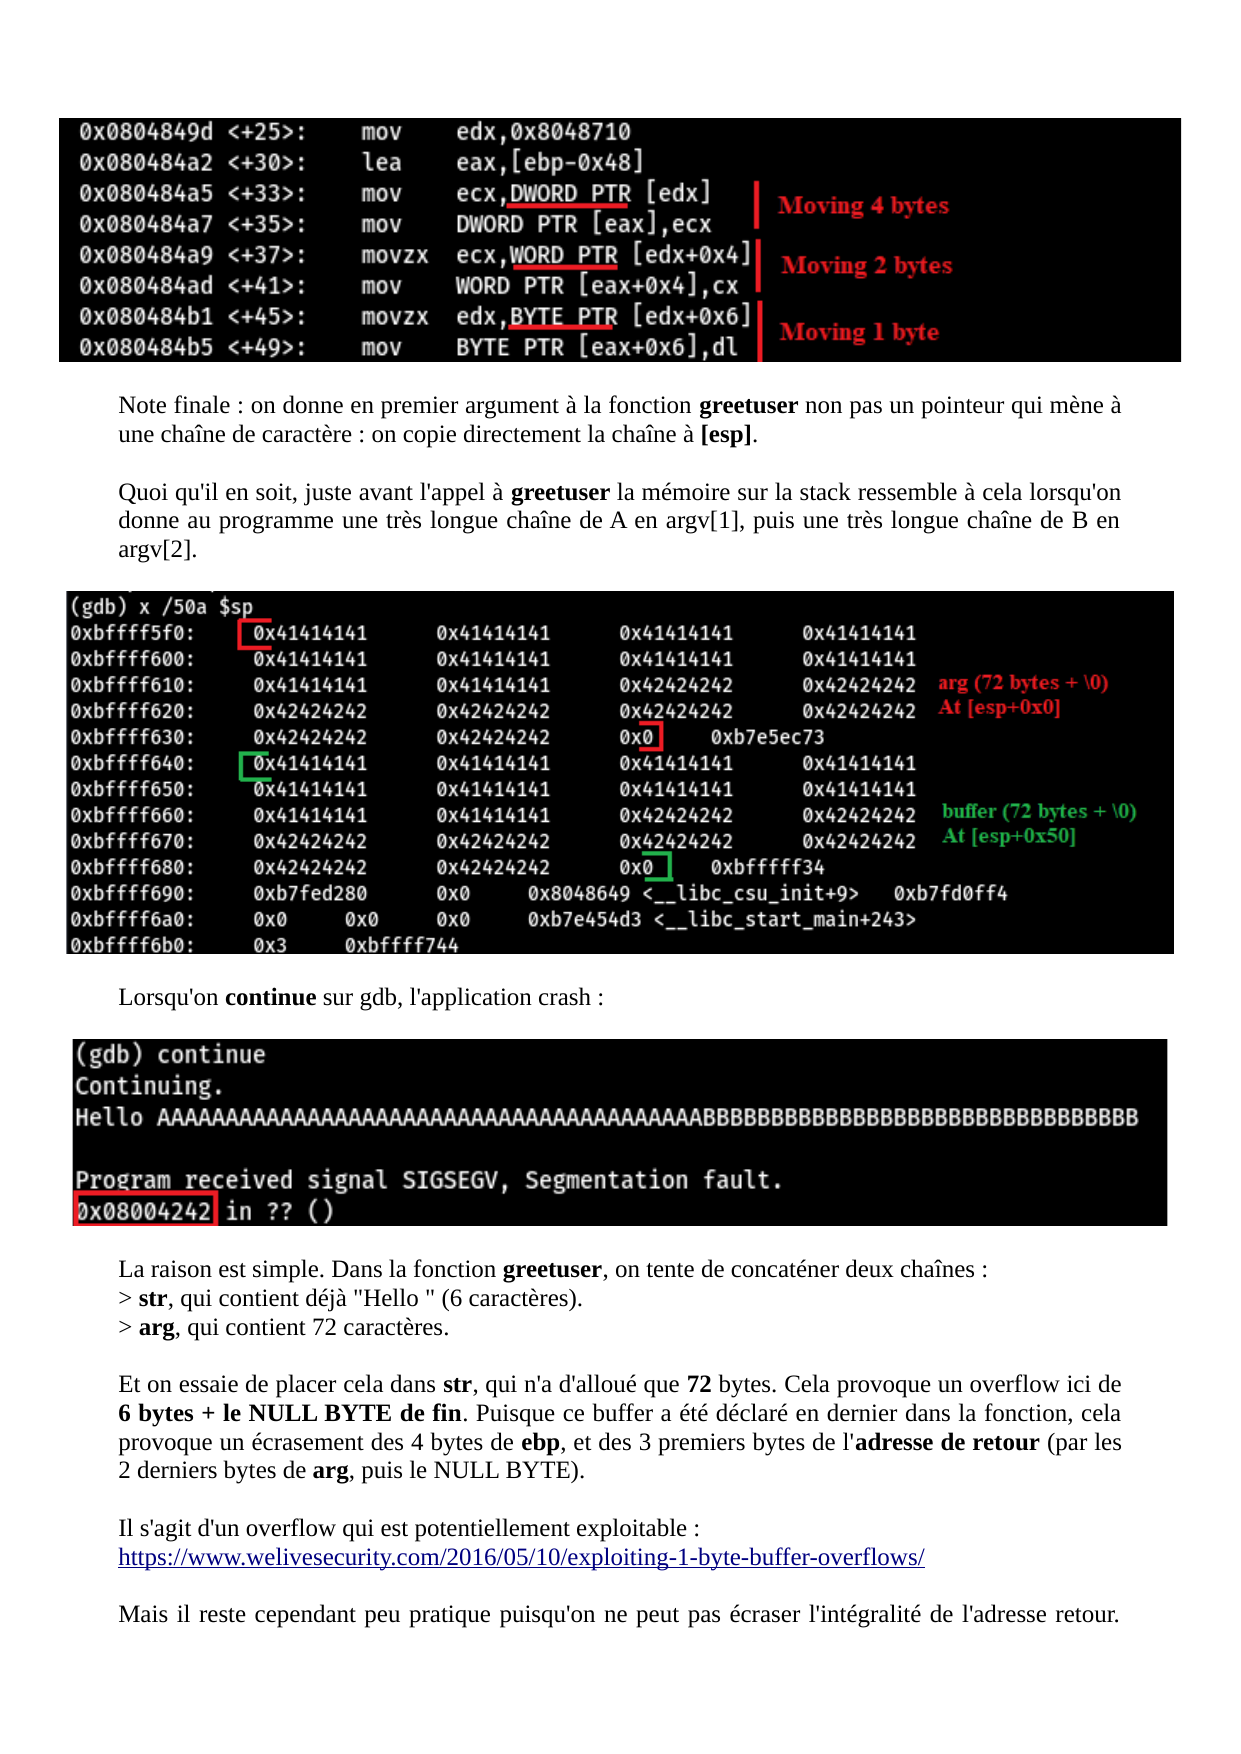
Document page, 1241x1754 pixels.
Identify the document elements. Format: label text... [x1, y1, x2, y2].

text Mais il reste cependant peu pratique puisqu'on ne peut pas écraser l'intégralité de l'adresse retour. [118, 1599, 1122, 1628]
text Il s'agit d'un overflow qui est potentiellement exploitable : [118, 1513, 1122, 1542]
text > arg, qui contient 72 caractères. [118, 1312, 1122, 1340]
text > str, qui contient déjà "Hello " (6 caractères). [118, 1283, 1122, 1312]
text Et on essaie de placer cela dans str, qui n'a d'alloué que 72 bytes. Cela provoque un overflow ici de 6 bytes + le NULL BYTE de fin. Puisque ce buffer a été déclaré en dernier dans la fonction, cela provoque un écrasement des 4 bytes de ebp, et des 3 premiers bytes de l'adresse de retour (par les 2 derniers bytes de arg, puis le NULL BYTE). [118, 1369, 1122, 1484]
text Note finale : on donne en premier argument à la fonction greetuser non pas un pointeur qui mène à une chaîne de caractère : on copie directement la chaîne à [esp]. [118, 391, 1122, 448]
text Lorsqu'on continue sur gdb, l'application crash : [118, 982, 1122, 1011]
text La raison est simple. Dans la fonction greetuser, on tente de concaténer deux chaînes : [118, 1254, 1122, 1283]
text https://www.welivesecurity.com/2016/05/10/exploiting-1-byte-buffer-overflows/ [118, 1542, 1122, 1570]
text Quoi qu'il en soit, juste avant l'appel à greetuser la mémoire sur la stack ressemble à cela lorsqu'on donne au programme une très longue chaîne de A en argv[1], puis une très longue chaîne de B en argv[2]. [118, 477, 1122, 563]
